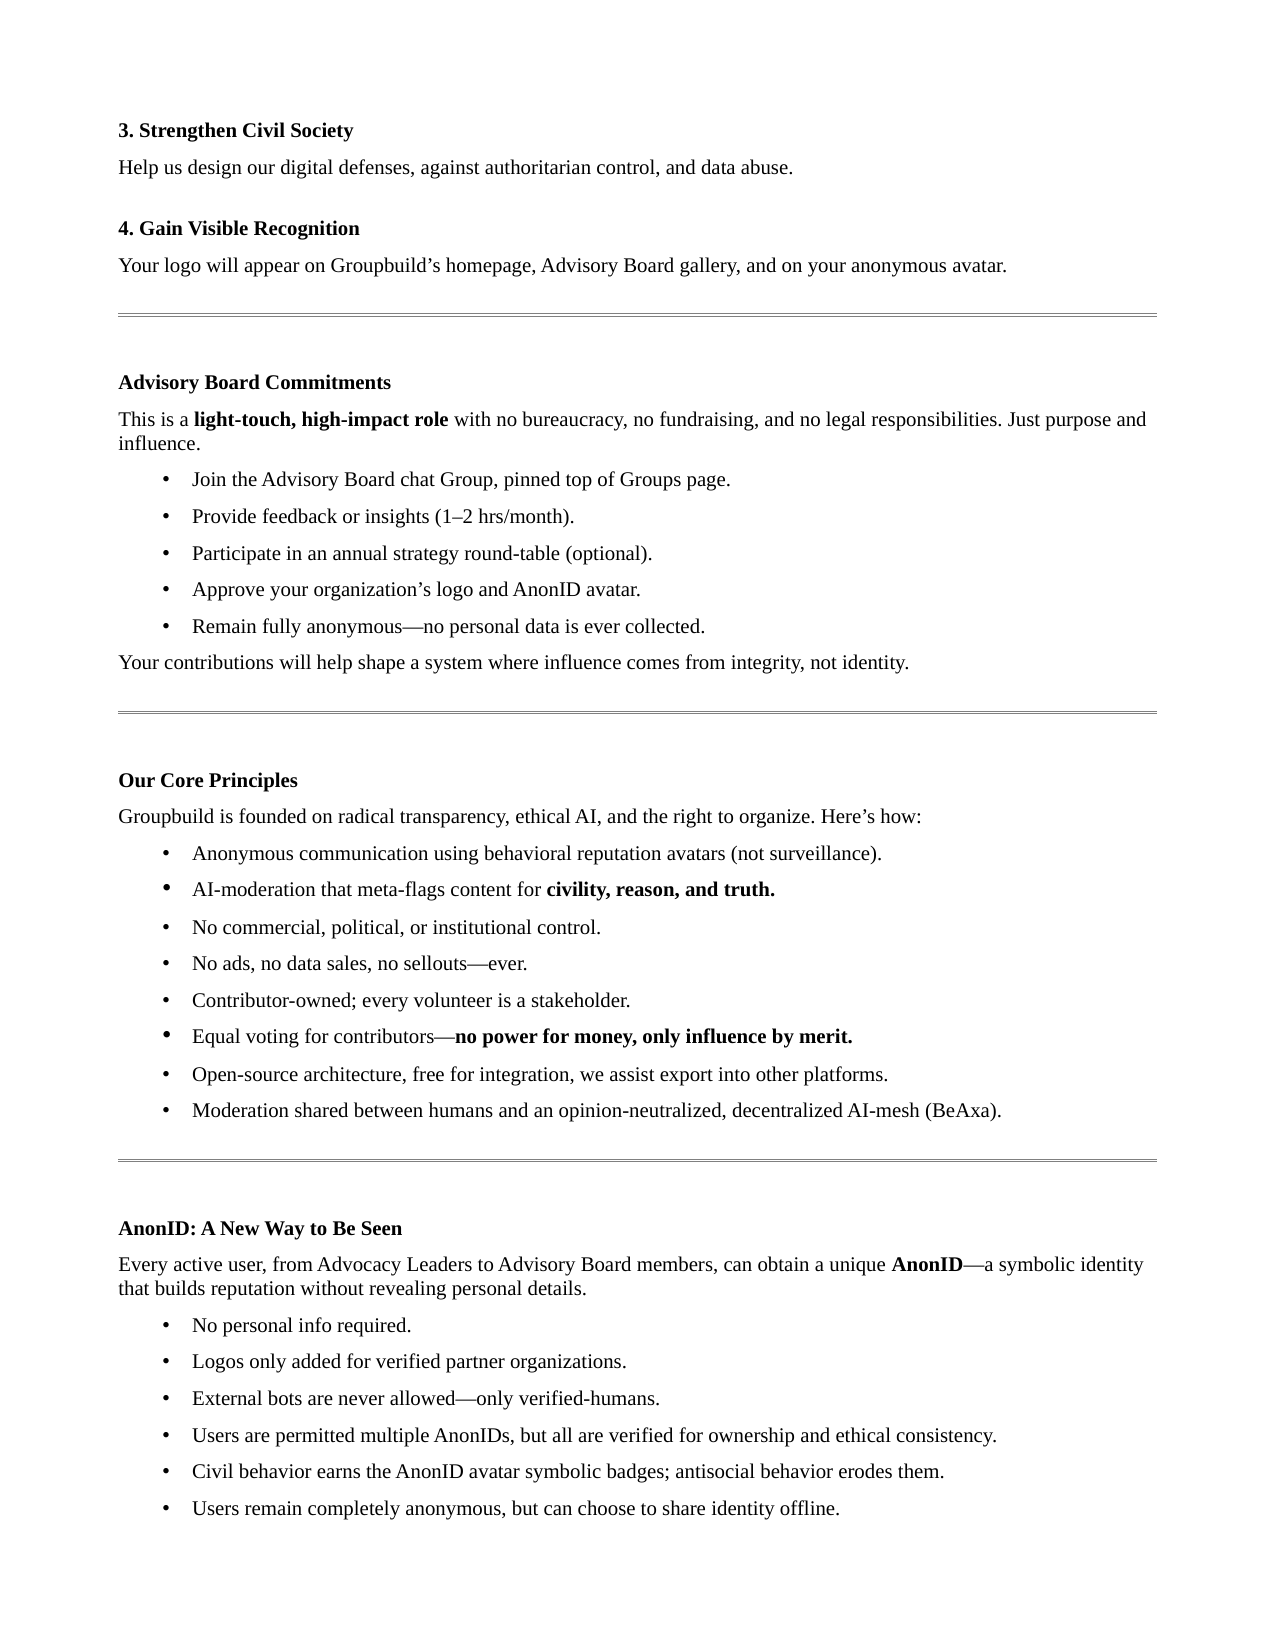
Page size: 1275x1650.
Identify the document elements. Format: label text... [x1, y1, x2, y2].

subtitle Advisory Board Commitments [118, 370, 1157, 394]
list Contributor-owned; every volunteer is a stakeholder. [162, 988, 1157, 1012]
subtitle 4. Gain Visible Recognition [118, 216, 1157, 240]
subtitle 3. Strengthen Civil Society [118, 118, 1157, 142]
list No ads, no data sales, no sellouts—ever. [162, 951, 1157, 975]
list Equal voting for contributors—no power for money, only influence by merit. [162, 1024, 1157, 1049]
text Groupbuild is founded on radical transparency, ethical AI, and the right to organize. Here’s how: [118, 804, 1157, 828]
list Anonymous communication using behavioral reputation avatars (not surveillance). [162, 841, 1157, 865]
list Open-source architecture, free for integration, we assist export into other platforms. [162, 1062, 1157, 1086]
list AI-moderation that meta-flags content for civility, reason, and truth. [162, 877, 1157, 902]
list Moderation shared between humans and an opinion-neutralized, decentralized AI-mesh (BeAxa). [162, 1098, 1157, 1122]
list Participate in an annual strategy round-table (optional). [162, 541, 1157, 564]
text Your contributions will help shape a system where influence comes from integrity, not identity. [118, 650, 1157, 674]
list Users remain completely anonymous, but can choose to share identity offline. [162, 1496, 1157, 1520]
text Every active user, from Advocacy Leaders to Advisory Board members, can obtain a unique AnonID—a symbolic identity that builds reputation without revealing personal details. [118, 1252, 1157, 1300]
list No personal info required. [162, 1313, 1157, 1337]
list Approve your organization’s logo and AnonID avatar. [162, 577, 1157, 601]
list Join the Advisory Board chat Group, pinned top of Groups page. [162, 467, 1157, 491]
subtitle Our Core Principles [118, 768, 1157, 792]
list Users are permitted multiple AnonIDs, but all are verified for ownership and ethical consistency. [162, 1423, 1157, 1447]
list Civil behavior earns the AnonID avatar symbolic badges; antisocial behavior erodes them. [162, 1459, 1157, 1483]
subtitle AnonID: A New Way to Be Seen [118, 1216, 1157, 1240]
list Provide feedback or insights (1–2 hrs/month). [162, 504, 1157, 528]
list Remain fully anonymous—no personal data is ever collected. [162, 614, 1157, 638]
text Your logo will appear on Groupbuild’s homepage, Advisory Board gallery, and on your anonymous avatar. [118, 253, 1157, 277]
text This is a light-touch, high-impact role with no bureaucracy, no fundraising, and no legal responsibilities. Just purpose and influence. [118, 407, 1157, 455]
list External bots are never allowed—only verified-humans. [162, 1386, 1157, 1410]
list No commercial, political, or institutional control. [162, 915, 1157, 939]
list Logos only added for verified partner organizations. [162, 1349, 1157, 1373]
text Help us design our digital defenses, against authoritarian control, and data abuse. [118, 155, 1157, 179]
